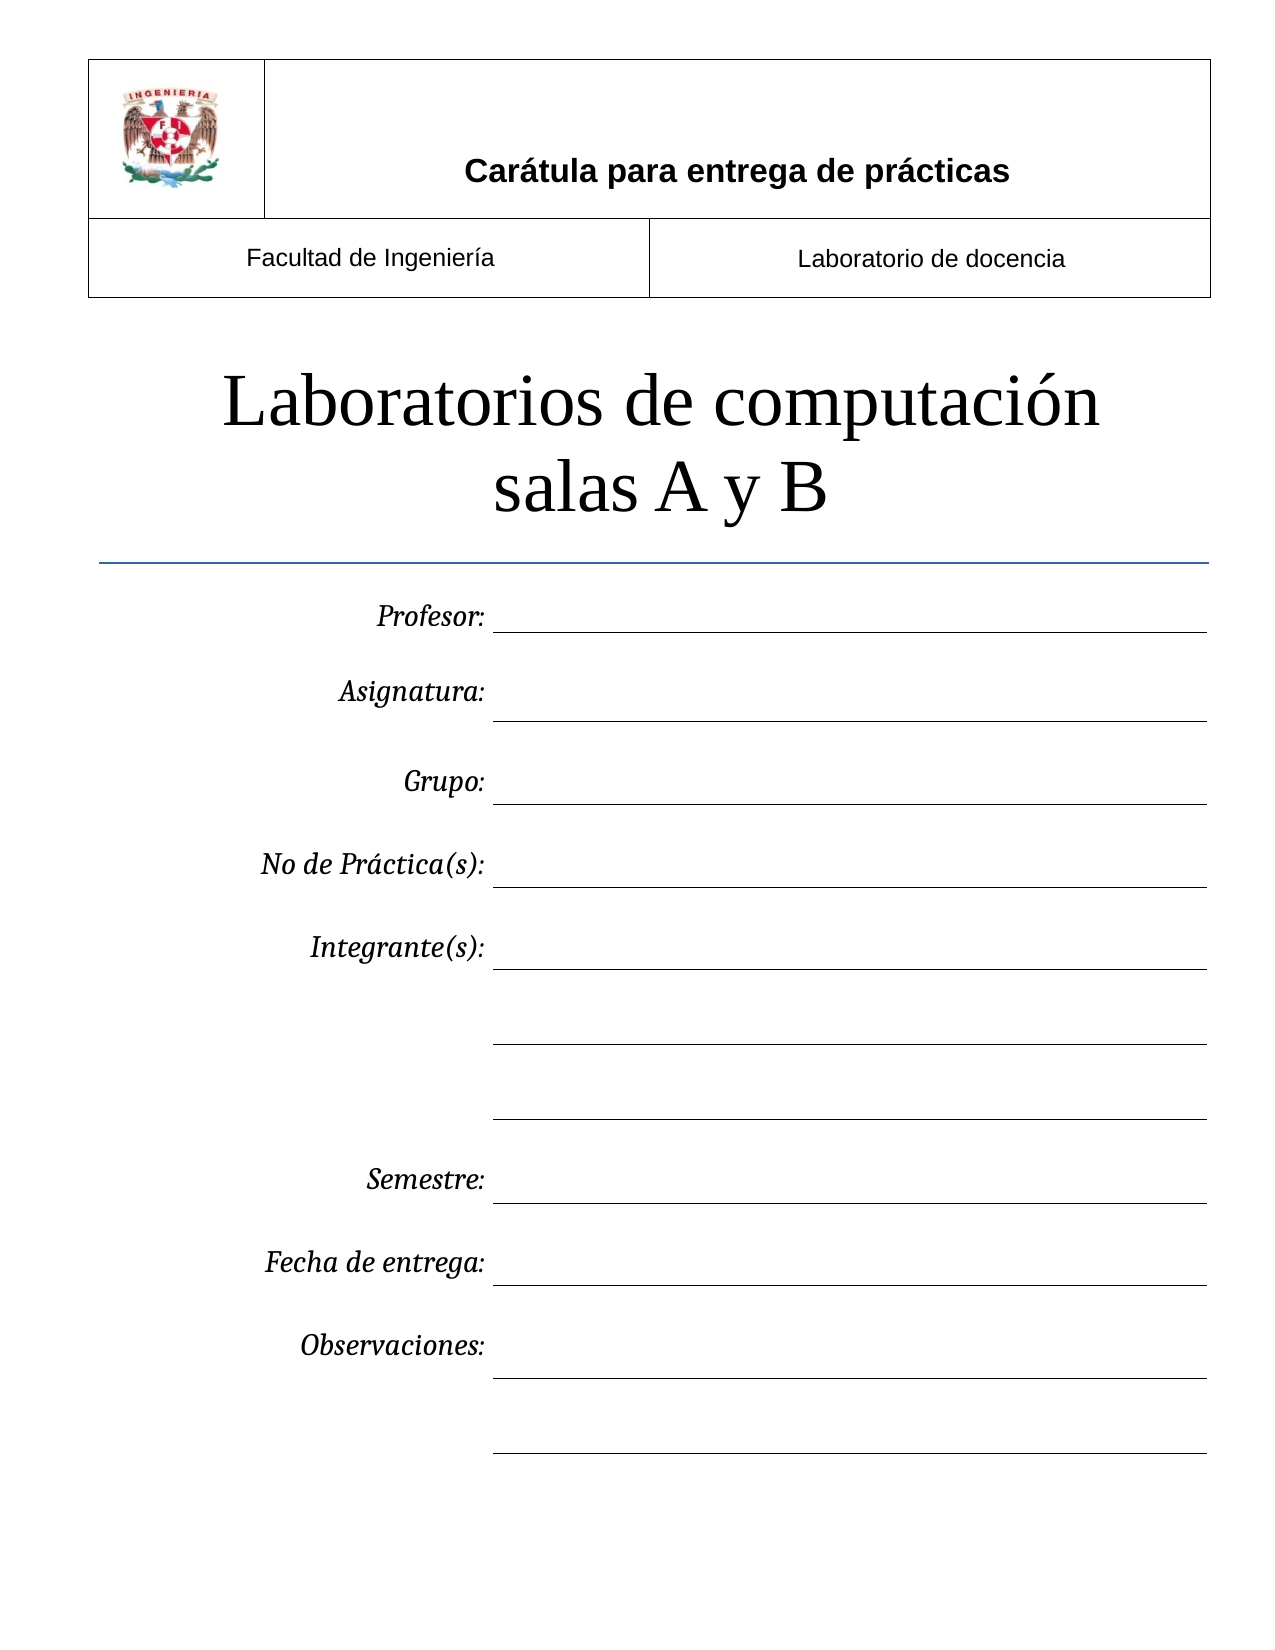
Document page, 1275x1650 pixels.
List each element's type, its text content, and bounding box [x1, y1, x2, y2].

table_cell Facultad de Ingeniería [89, 219, 649, 297]
table_header Carátula para entrega de prácticas [265, 60, 1210, 217]
table_header [493, 556, 1207, 562]
table_cell [493, 888, 1207, 969]
table_cell Fecha de entrega: [118, 1203, 493, 1285]
table_cell Grupo: [118, 721, 493, 804]
table_cell [493, 722, 1207, 804]
table_cell [118, 969, 493, 1044]
table_cell [493, 805, 1207, 887]
table_header [118, 556, 493, 562]
table_cell Asignatura: [118, 631, 493, 721]
table_cell [493, 1045, 1207, 1119]
table_cell [493, 1379, 1207, 1453]
table_cell No de Práctica(s): [118, 804, 493, 887]
table_header [89, 60, 264, 217]
table_cell [118, 1378, 493, 1453]
table_cell [493, 970, 1207, 1044]
table_cell [118, 1044, 493, 1119]
table_cell Observaciones: [118, 1285, 493, 1378]
table_cell Integrante(s): [118, 887, 493, 969]
text salas A y B [118, 441, 1205, 528]
text Laboratorios de computación [118, 355, 1205, 441]
table_cell [493, 1204, 1207, 1285]
table_cell [493, 633, 1207, 721]
table_header [493, 564, 1207, 631]
table_cell [493, 1120, 1207, 1202]
table_header Profesor: [118, 564, 493, 631]
table_cell Semestre: [118, 1119, 493, 1202]
table_cell [493, 1286, 1207, 1378]
table_cell Laboratorio de docencia [650, 219, 1210, 297]
